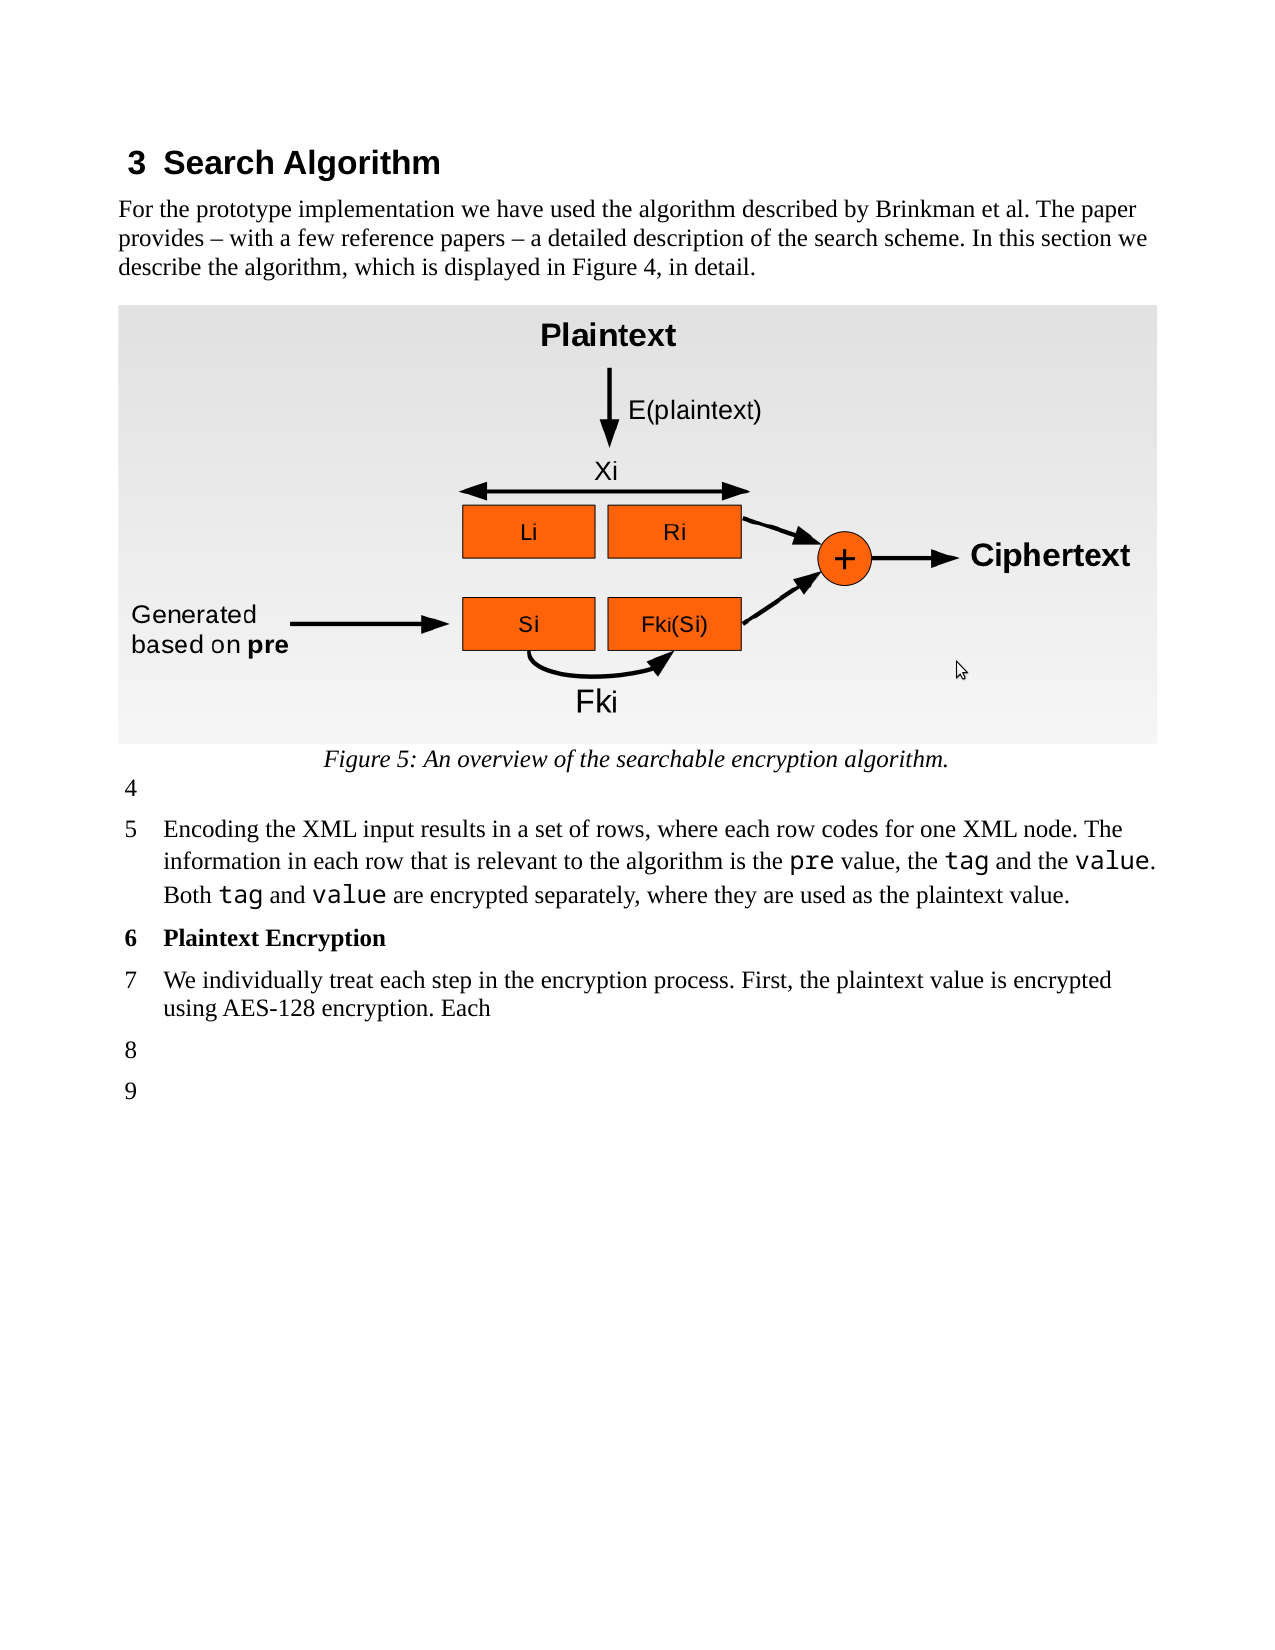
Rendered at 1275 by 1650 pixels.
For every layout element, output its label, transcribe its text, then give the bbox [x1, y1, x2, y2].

subtitle Encoding the XML input results in a set of rows, where each row codes for one XML node. The information in each row that is relevant to the algorithm is the pre value, the tag and the value. Both tag and value are encrypted separately, where they are used as the plaintext value. [118, 814, 1157, 911]
subtitle We individually treat each step in the encryption process. First, the plaintext value is encrypted using AES-128 encryption. Each [118, 965, 1157, 1022]
subtitle Search Algorithm [118, 143, 1157, 182]
text For the prototype implementation we have used the algorithm described by Brinkman et al. The paper provides – with a few reference papers – a detailed description of the search scheme. In this section we describe the algorithm, which is displayed in Figure 4, in detail. [118, 194, 1157, 281]
subtitle Plaintext Encryption [118, 923, 1157, 952]
text Figure 5: An overview of the searchable encryption algorithm. [118, 744, 1157, 773]
picture [118, 305, 1158, 744]
